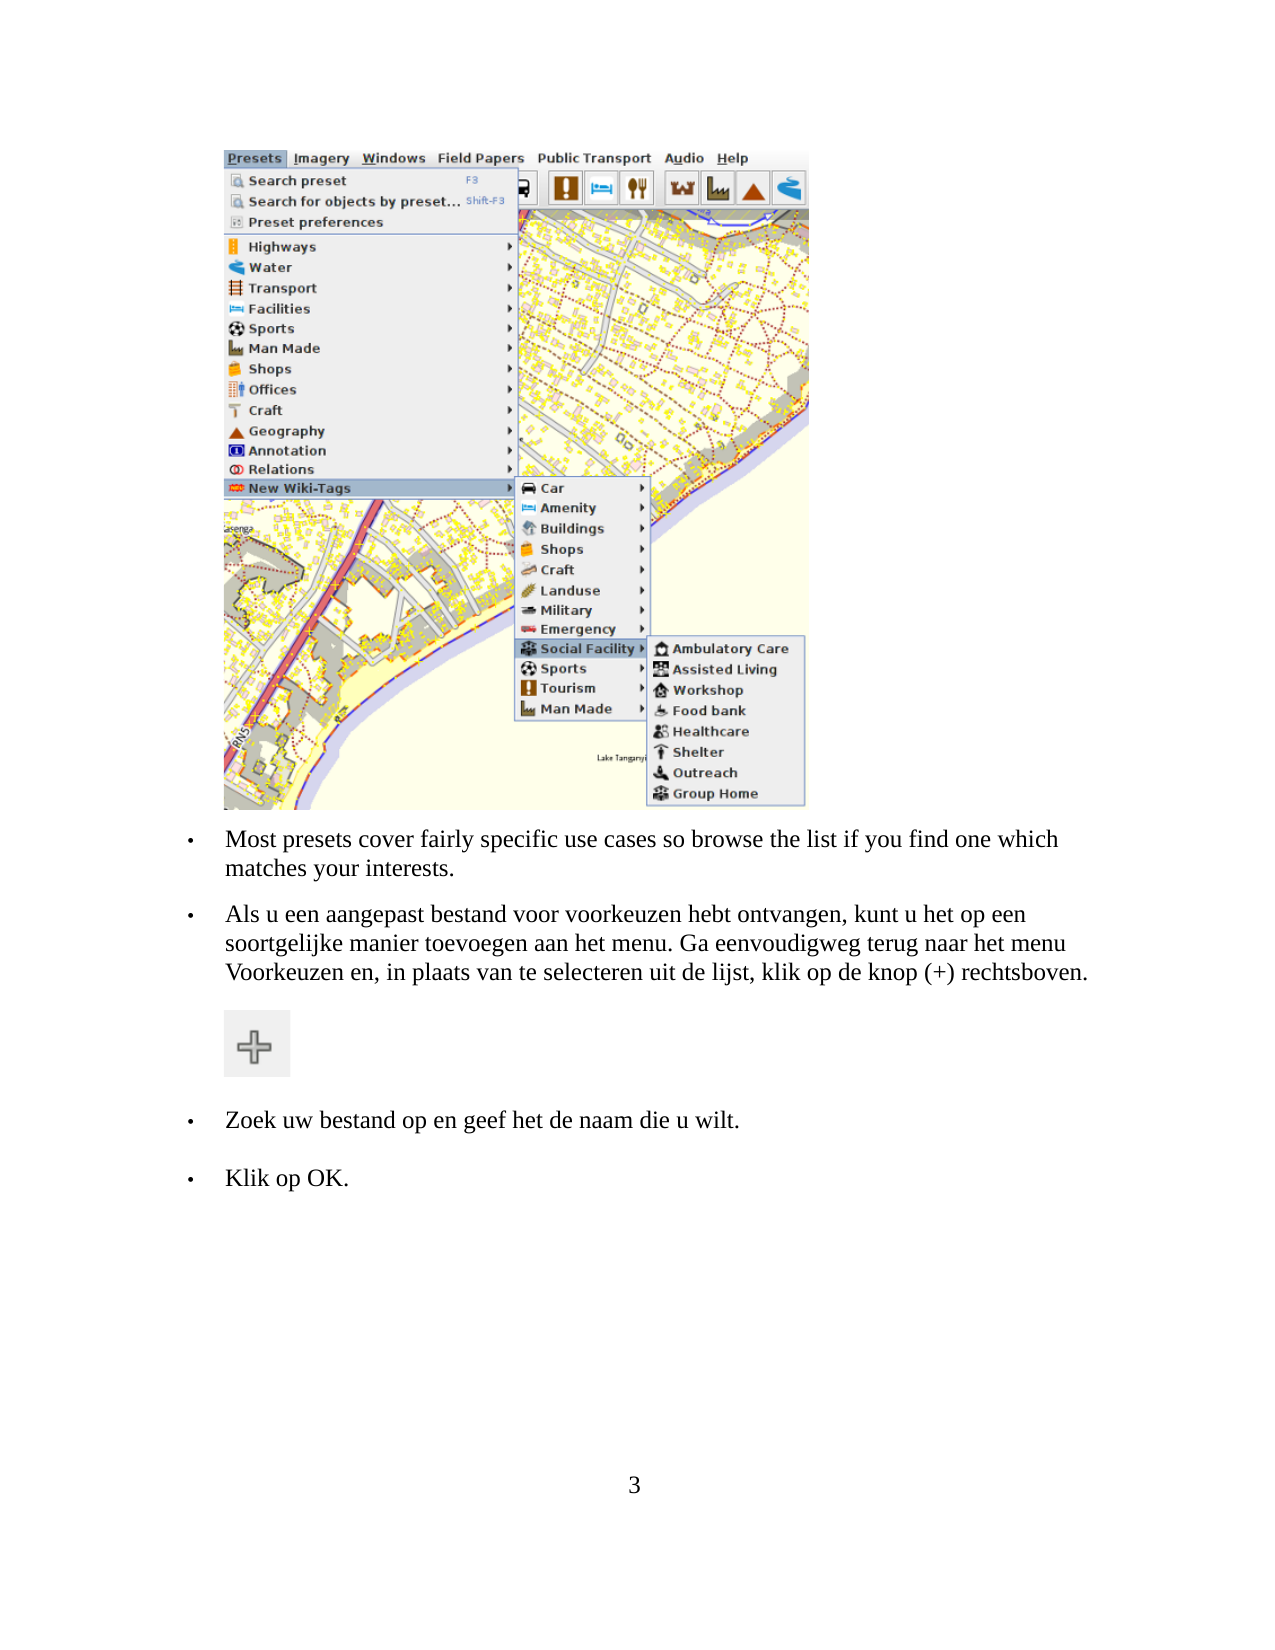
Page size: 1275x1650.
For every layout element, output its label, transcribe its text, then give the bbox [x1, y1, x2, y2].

list Most presets cover fairly specific use cases so browse the list if you find one which matches your interests. [187, 824, 1125, 881]
list Als u een aangepast bestand voor voorkeuzen hebt ontvangen, kunt u het op een soortgelijke manier toevoegen aan het menu. Ga eenvoudigweg terug naar het menu Voorkeuzen en, in plaats van te selecteren uit de lijst, klik op de knop (+) rechtsboven. [187, 899, 1125, 986]
list Zoek uw bestand op en geef het de naam die u wilt. [187, 1106, 1125, 1163]
list Klik op OK. [187, 1163, 1125, 1192]
picture [223, 1010, 291, 1077]
picture [223, 150, 809, 810]
